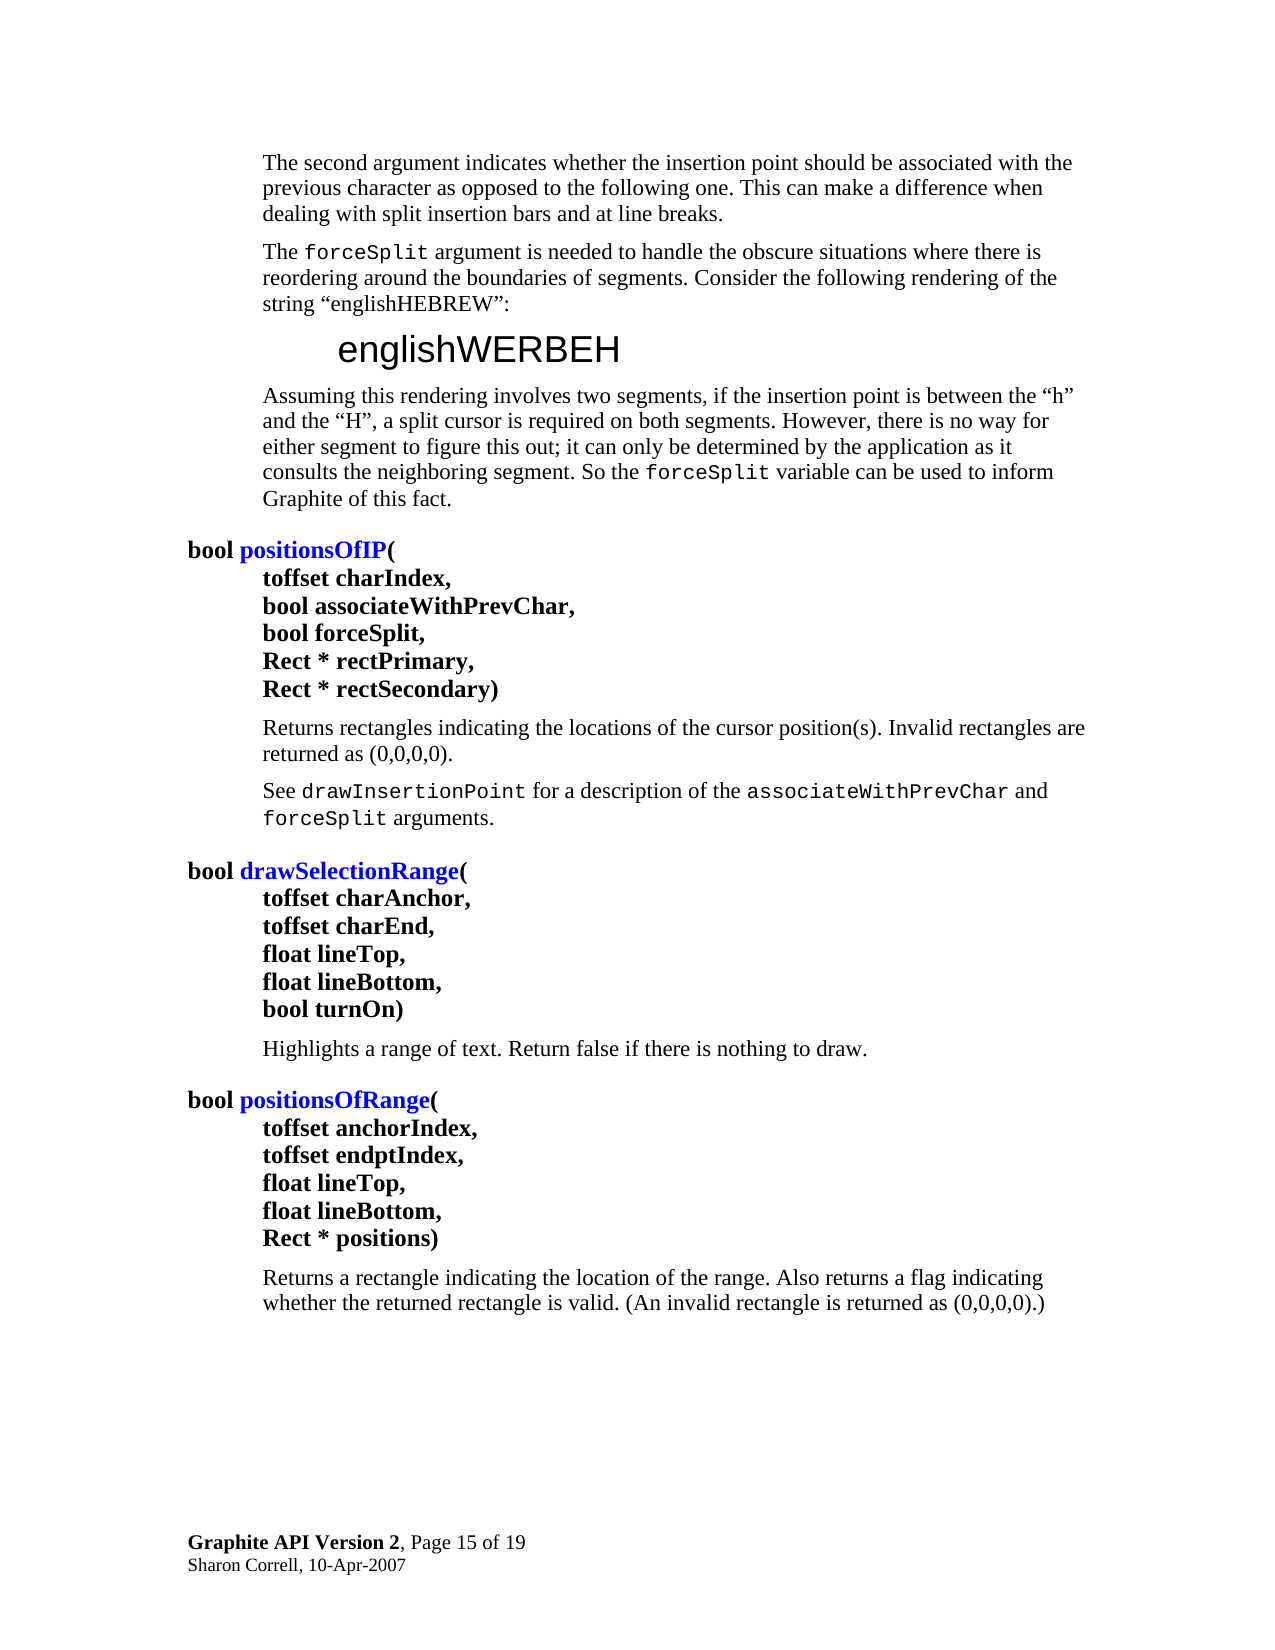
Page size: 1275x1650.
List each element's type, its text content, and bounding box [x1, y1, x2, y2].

text See drawInsertionPoint for a description of the associateWithPrevChar and forceSplit arguments. [262, 778, 1087, 832]
text bool drawSelectionRange( toffset charAnchor, toffset charEnd, float lineTop, float lineBottom, bool turnOn) [187, 857, 1087, 1023]
text bool positionsOfRange( toffset anchorIndex, toffset endptIndex, float lineTop, float lineBottom, Rect * positions) [187, 1086, 1087, 1252]
text Returns rectangles indicating the locations of the cursor position(s). Invalid rectangles are returned as (0,0,0,0). [262, 715, 1087, 766]
text Highlights a range of text. Return false if there is nothing to draw. [262, 1036, 1087, 1061]
text englishWERBEH [337, 329, 1087, 371]
text bool positionsOfIP( toffset charIndex, bool associateWithPrevChar, bool forceSplit, Rect * rectPrimary, Rect * rectSecondary) [187, 536, 1087, 703]
text Returns a rectangle indicating the location of the range. Also returns a flag indicating whether the returned rectangle is valid. (An invalid rectangle is returned as (0,0,0,0).) [262, 1265, 1087, 1316]
text The second argument indicates whether the insertion point should be associated with the previous character as opposed to the following one. This can make a difference when dealing with split insertion bars and at line breaks. [262, 150, 1087, 226]
text Assuming this rendering involves two segments, if the insertion point is between the “h” and the “H”, a split cursor is required on both segments. However, there is no way for either segment to figure this out; it can only be determined by the application as it consults the neighboring segment. So the forceSplit variable can be used to inform Graphite of this fact. [262, 383, 1087, 511]
text The forceSplit argument is needed to handle the obscure situations where there is reordering around the boundaries of segments. Consider the following rendering of the string “englishHEBREW”: [262, 239, 1087, 316]
